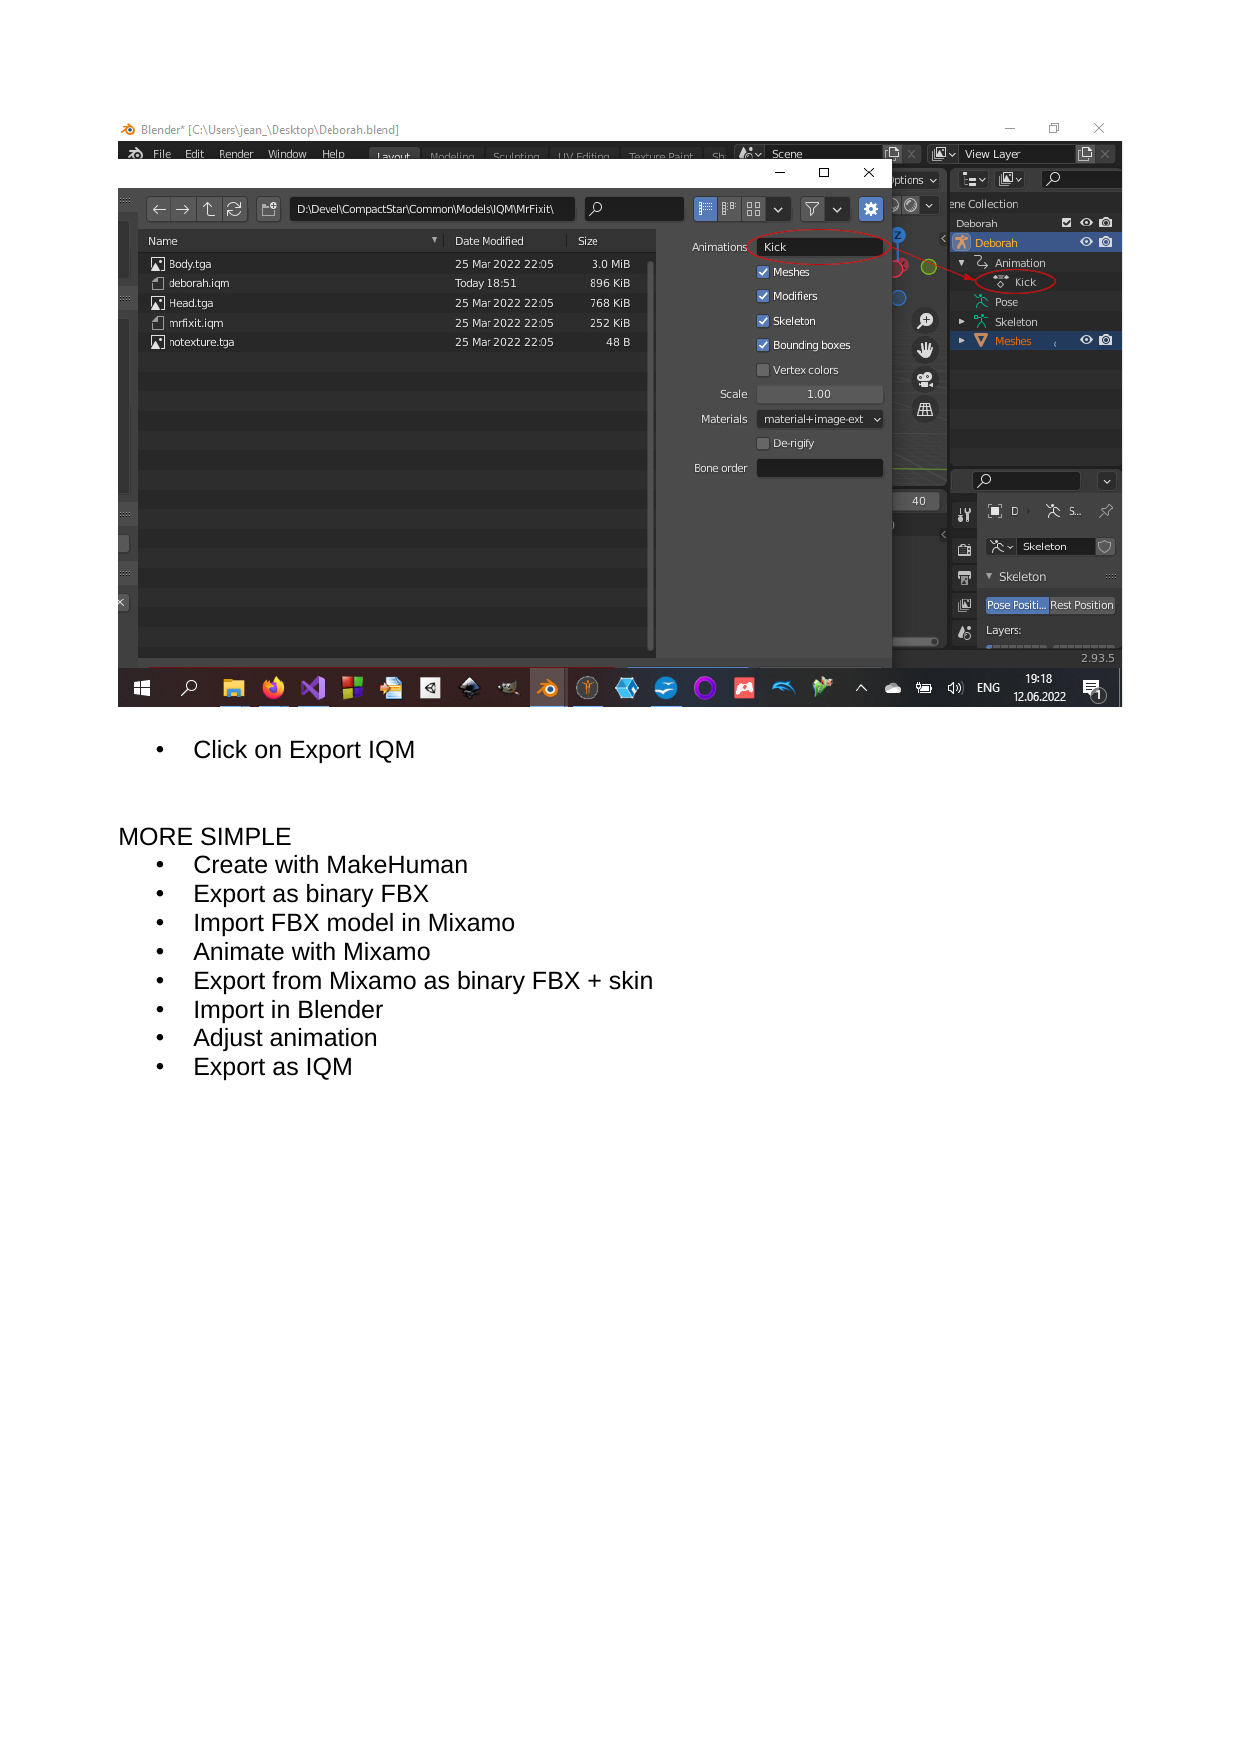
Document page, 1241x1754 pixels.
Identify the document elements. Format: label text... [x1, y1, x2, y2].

list Click on Export IQM [156, 735, 1122, 764]
text MORE SIMPLE [118, 822, 1122, 850]
list Export from Mixamo as binary FBX + skin [156, 966, 1122, 994]
list Import FBX model in Mixamo [156, 908, 1122, 937]
list Import in Blender [156, 994, 1122, 1023]
picture [118, 118, 1123, 707]
list Create with MakeHuman [156, 850, 1122, 879]
list Export as IQM [156, 1052, 1122, 1081]
list Animate with Mixamo [156, 937, 1122, 966]
list Adjust animation [156, 1023, 1122, 1052]
list Export as binary FBX [156, 879, 1122, 908]
